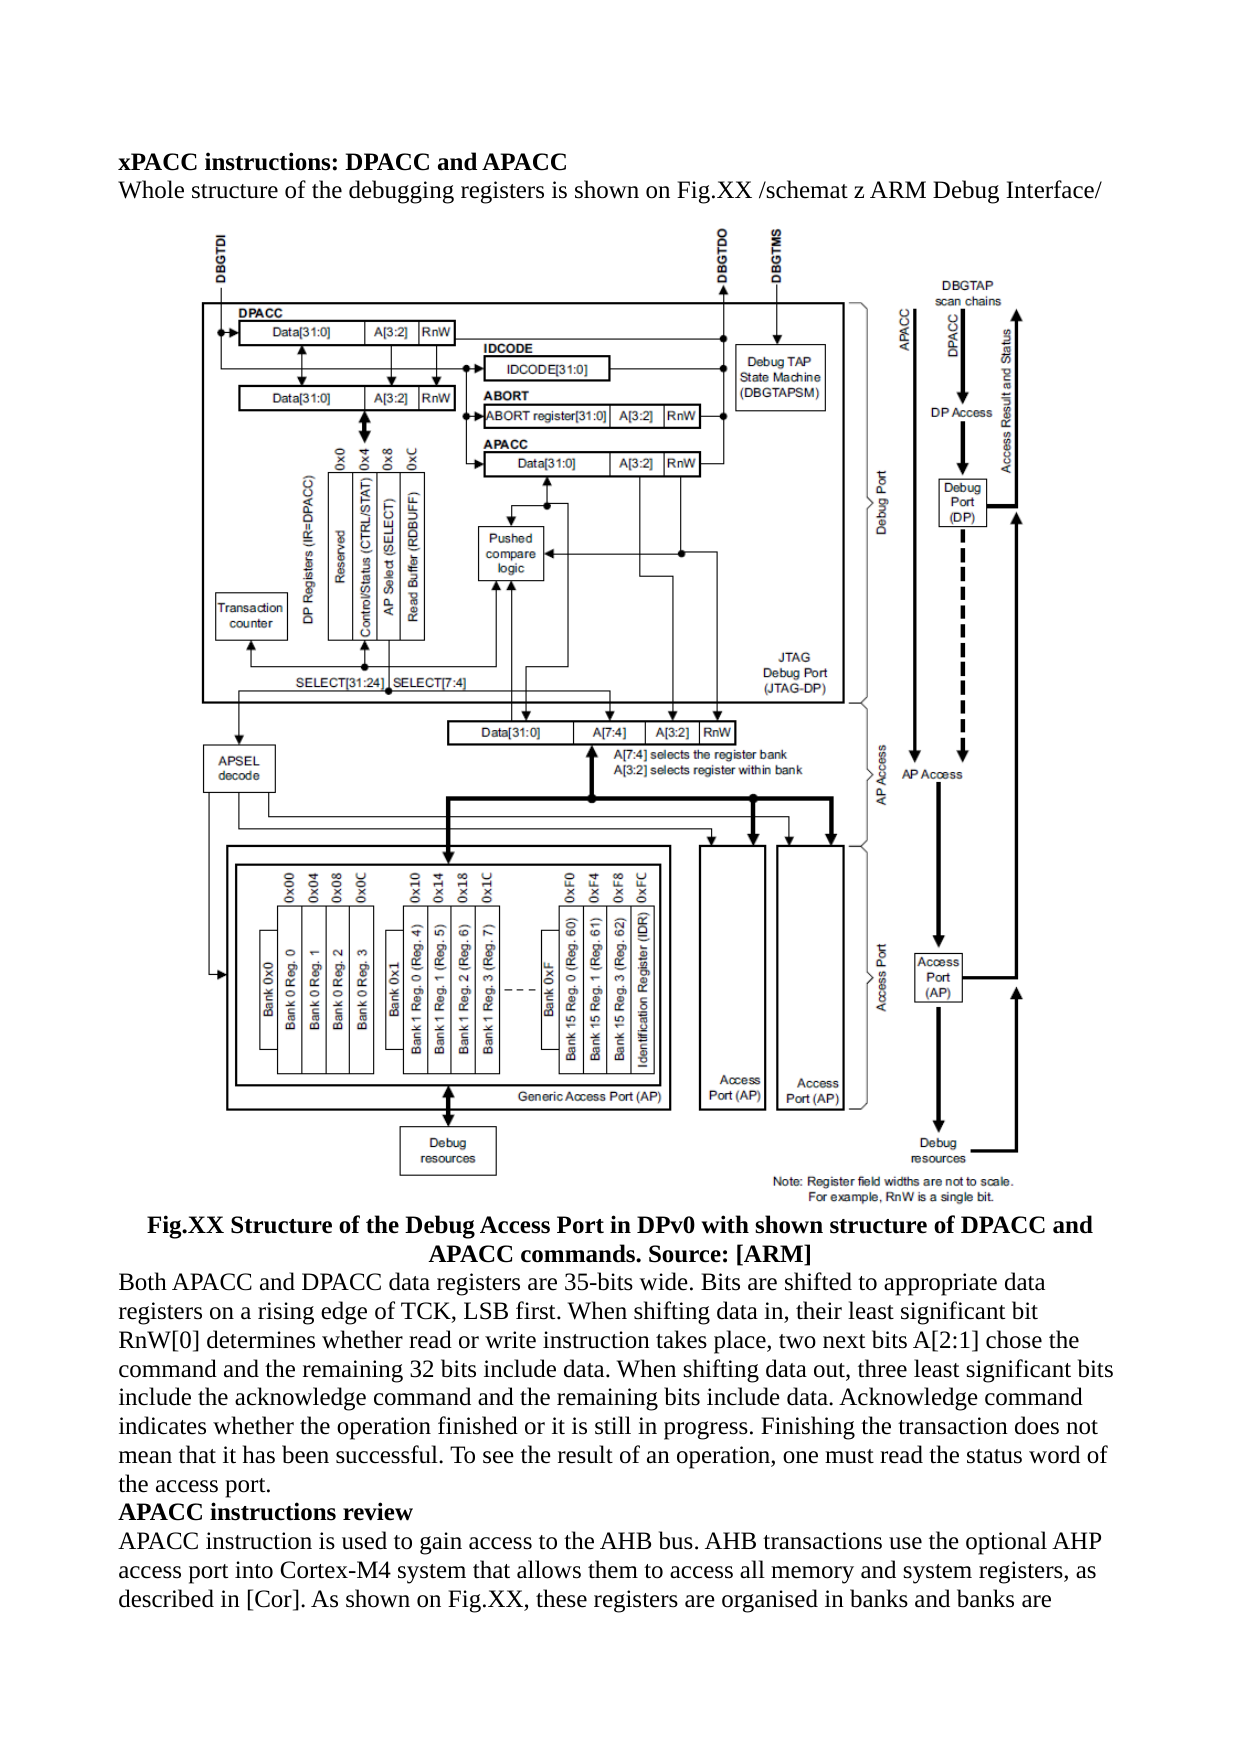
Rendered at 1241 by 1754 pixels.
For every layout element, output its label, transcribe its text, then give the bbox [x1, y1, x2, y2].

text Fig.XX Structure of the Debug Access Port in DPv0 with shown structure of DPACC and APACC commands. Source: [ARM] [118, 1210, 1122, 1267]
text APACC instructions review [118, 1497, 1122, 1526]
text Whole structure of the debugging registers is shown on Fig.XX /schemat z ARM Debug Interface/ [118, 176, 1122, 204]
text Both APACC and DPACC data registers are 35-bits wide. Bits are shifted to appropriate data registers on a rising edge of TCK, LSB first. When shifting data in, their least significant bit RnW[0] determines whether read or write instruction takes place, two next bits A[2:1] chose the command and the remaining 32 bits include data. When shifting data out, three least significant bits include the acknowledge command and the remaining bits include data. Acknowledge command indicates whether the operation finished or it is still in progress. Finishing the transaction does not mean that it has been successful. To see the result of an operation, one must read the status word of the access port. [118, 1267, 1122, 1497]
text APACC instruction is used to gain access to the AHB bus. AHB transactions use the optional AHP access port into Cortex-M4 system that allows them to access all memory and system registers, as described in [Cor]. As shown on Fig.XX, these registers are organised in banks and banks are [118, 1526, 1122, 1612]
picture [118, 204, 1059, 1210]
text xPACC instructions: DPACC and APACC [118, 147, 1122, 176]
